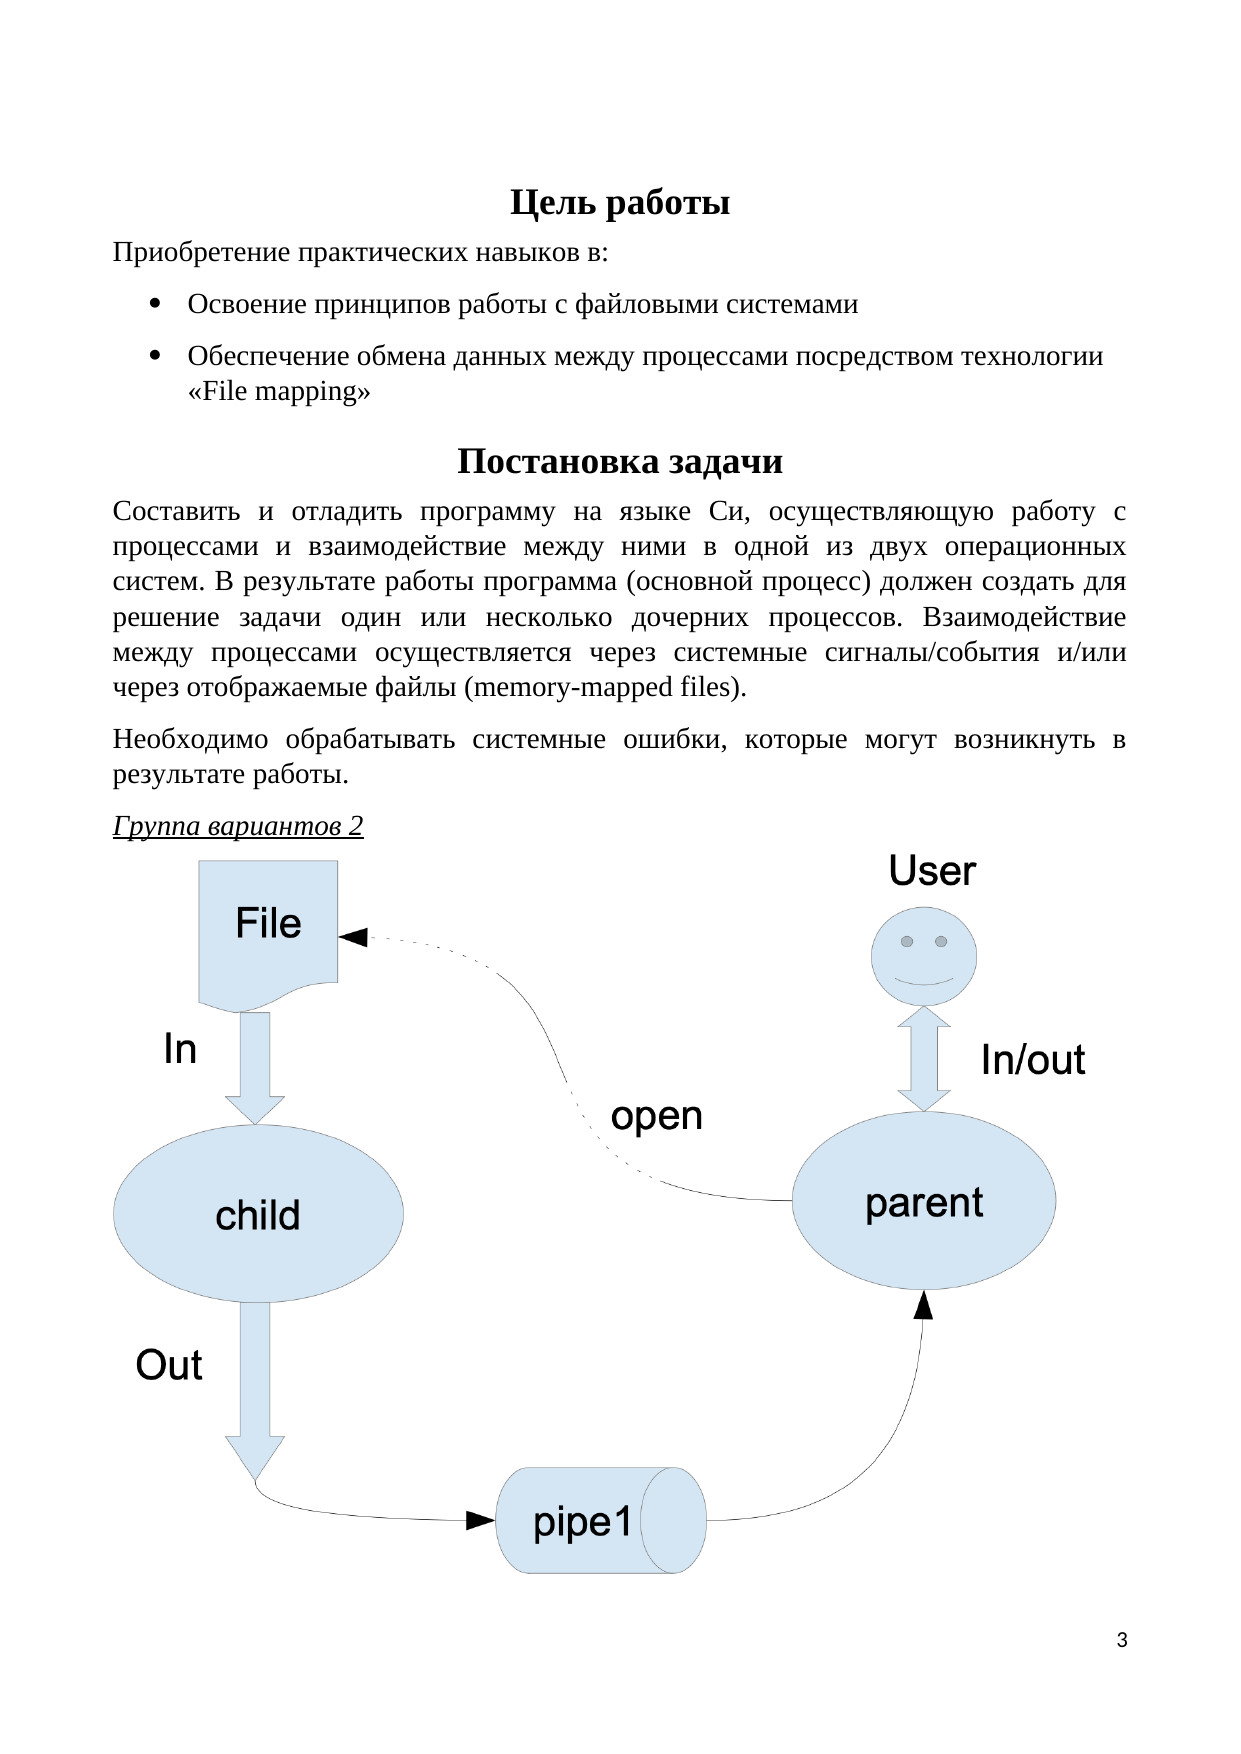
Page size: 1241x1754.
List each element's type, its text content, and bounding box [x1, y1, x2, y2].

subtitle Цель работы [112, 179, 1128, 223]
list Обеспечение обмена данных между процессами посредством технологии «File mapping» [150, 338, 1128, 407]
text Приобретение практических навыков в: [112, 234, 1128, 268]
text Необходимо обрабатывать системные ошибки, которые могут возникнуть в результате работы. [112, 721, 1128, 790]
text Группа вариантов 2 [112, 808, 1128, 842]
list Освоение принципов работы с файловыми системами [150, 286, 1128, 320]
subtitle Постановка задачи [112, 438, 1128, 481]
text Составить и отладить программу на языке Си, осуществляющую работу с процессами и взаимодействие между ними в одной из двух операционных систем. В результате работы программа (основной процесс) должен создать для решение задачи один или несколько дочерних процессов. Взаимодействие между процессами осуществляется через системные сигналы/события и/или через отображаемые файлы (memory-mapped files). [112, 493, 1128, 703]
picture [92, 849, 1108, 1578]
